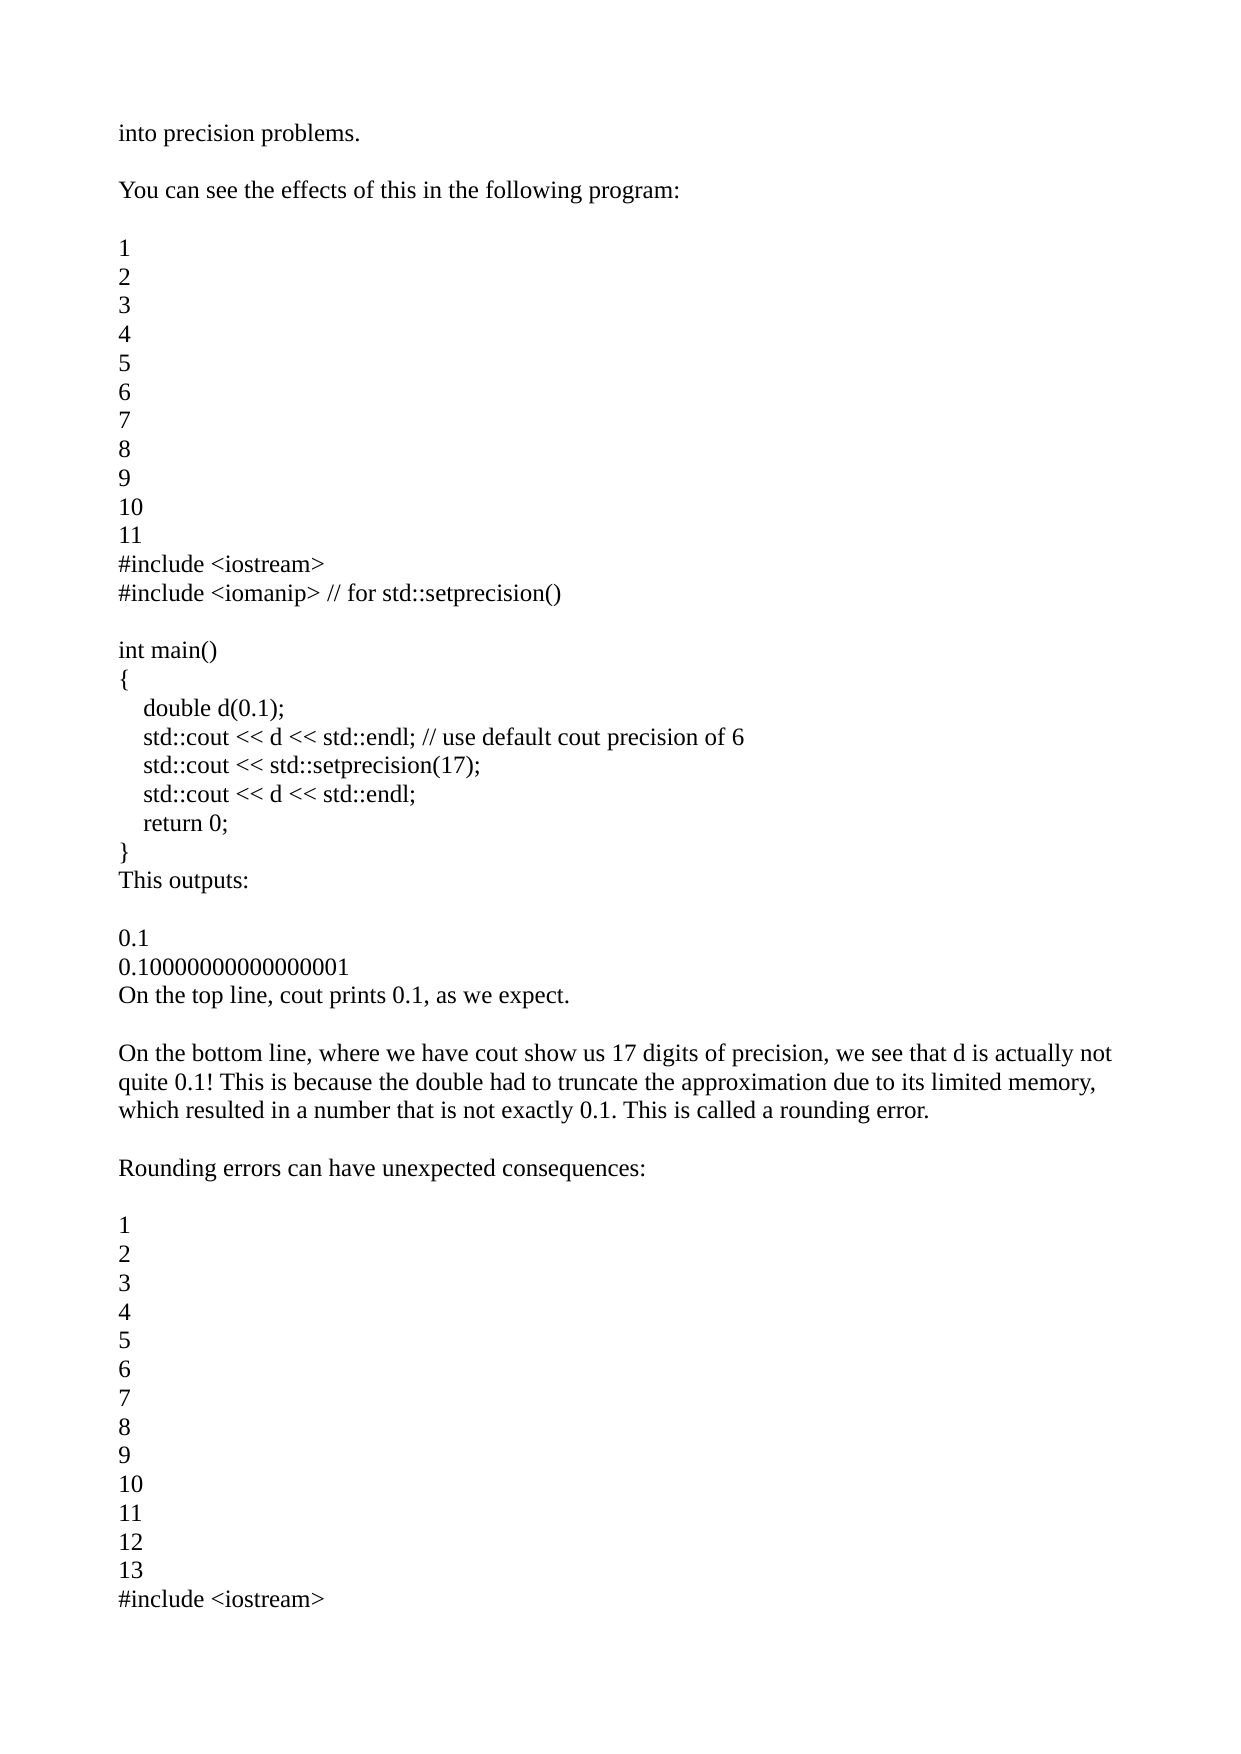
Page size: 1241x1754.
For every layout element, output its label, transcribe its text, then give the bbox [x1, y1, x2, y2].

text std::cout << std::setprecision(17); [118, 751, 1122, 779]
text 1 [118, 1211, 1122, 1239]
text 0.1 [118, 923, 1122, 952]
text 5 [118, 1326, 1122, 1354]
text double d(0.1); [118, 693, 1122, 722]
text { [118, 664, 1122, 693]
text std::cout << d << std::endl; [118, 779, 1122, 808]
text #include <iostream> [118, 549, 1122, 578]
text 4 [118, 319, 1122, 348]
text This outputs: [118, 866, 1122, 894]
text 6 [118, 1354, 1122, 1383]
text 13 [118, 1556, 1122, 1584]
text 9 [118, 1441, 1122, 1469]
text 1 [118, 233, 1122, 262]
text #include <iomanip> // for std::setprecision() [118, 578, 1122, 607]
text 4 [118, 1297, 1122, 1326]
text int main() [118, 636, 1122, 664]
text 2 [118, 262, 1122, 291]
text 8 [118, 1412, 1122, 1441]
text Rounding errors can have unexpected consequences: [118, 1153, 1122, 1182]
text return 0; [118, 808, 1122, 837]
text 11 [118, 1498, 1122, 1527]
text std::cout << d << std::endl; // use default cout precision of 6 [118, 722, 1122, 751]
text 11 [118, 521, 1122, 549]
text 3 [118, 1268, 1122, 1297]
text 6 [118, 377, 1122, 406]
text 10 [118, 492, 1122, 521]
text 7 [118, 406, 1122, 434]
text You can see the effects of this in the following program: [118, 176, 1122, 204]
text 3 [118, 291, 1122, 319]
text 2 [118, 1239, 1122, 1268]
text into precision problems. [118, 118, 1122, 147]
text #include <iostream> [118, 1584, 1122, 1613]
text 7 [118, 1383, 1122, 1412]
text 12 [118, 1527, 1122, 1556]
text 0.10000000000000001 [118, 952, 1122, 981]
text 10 [118, 1469, 1122, 1498]
text } [118, 837, 1122, 866]
text On the bottom line, where we have cout show us 17 digits of precision, we see that d is actually not quite 0.1! This is because the double had to truncate the approximation due to its limited memory, which resulted in a number that is not exactly 0.1. This is called a rounding error. [118, 1038, 1122, 1124]
text 8 [118, 434, 1122, 463]
text 9 [118, 463, 1122, 492]
text On the top line, cout prints 0.1, as we expect. [118, 981, 1122, 1009]
text 5 [118, 348, 1122, 377]
